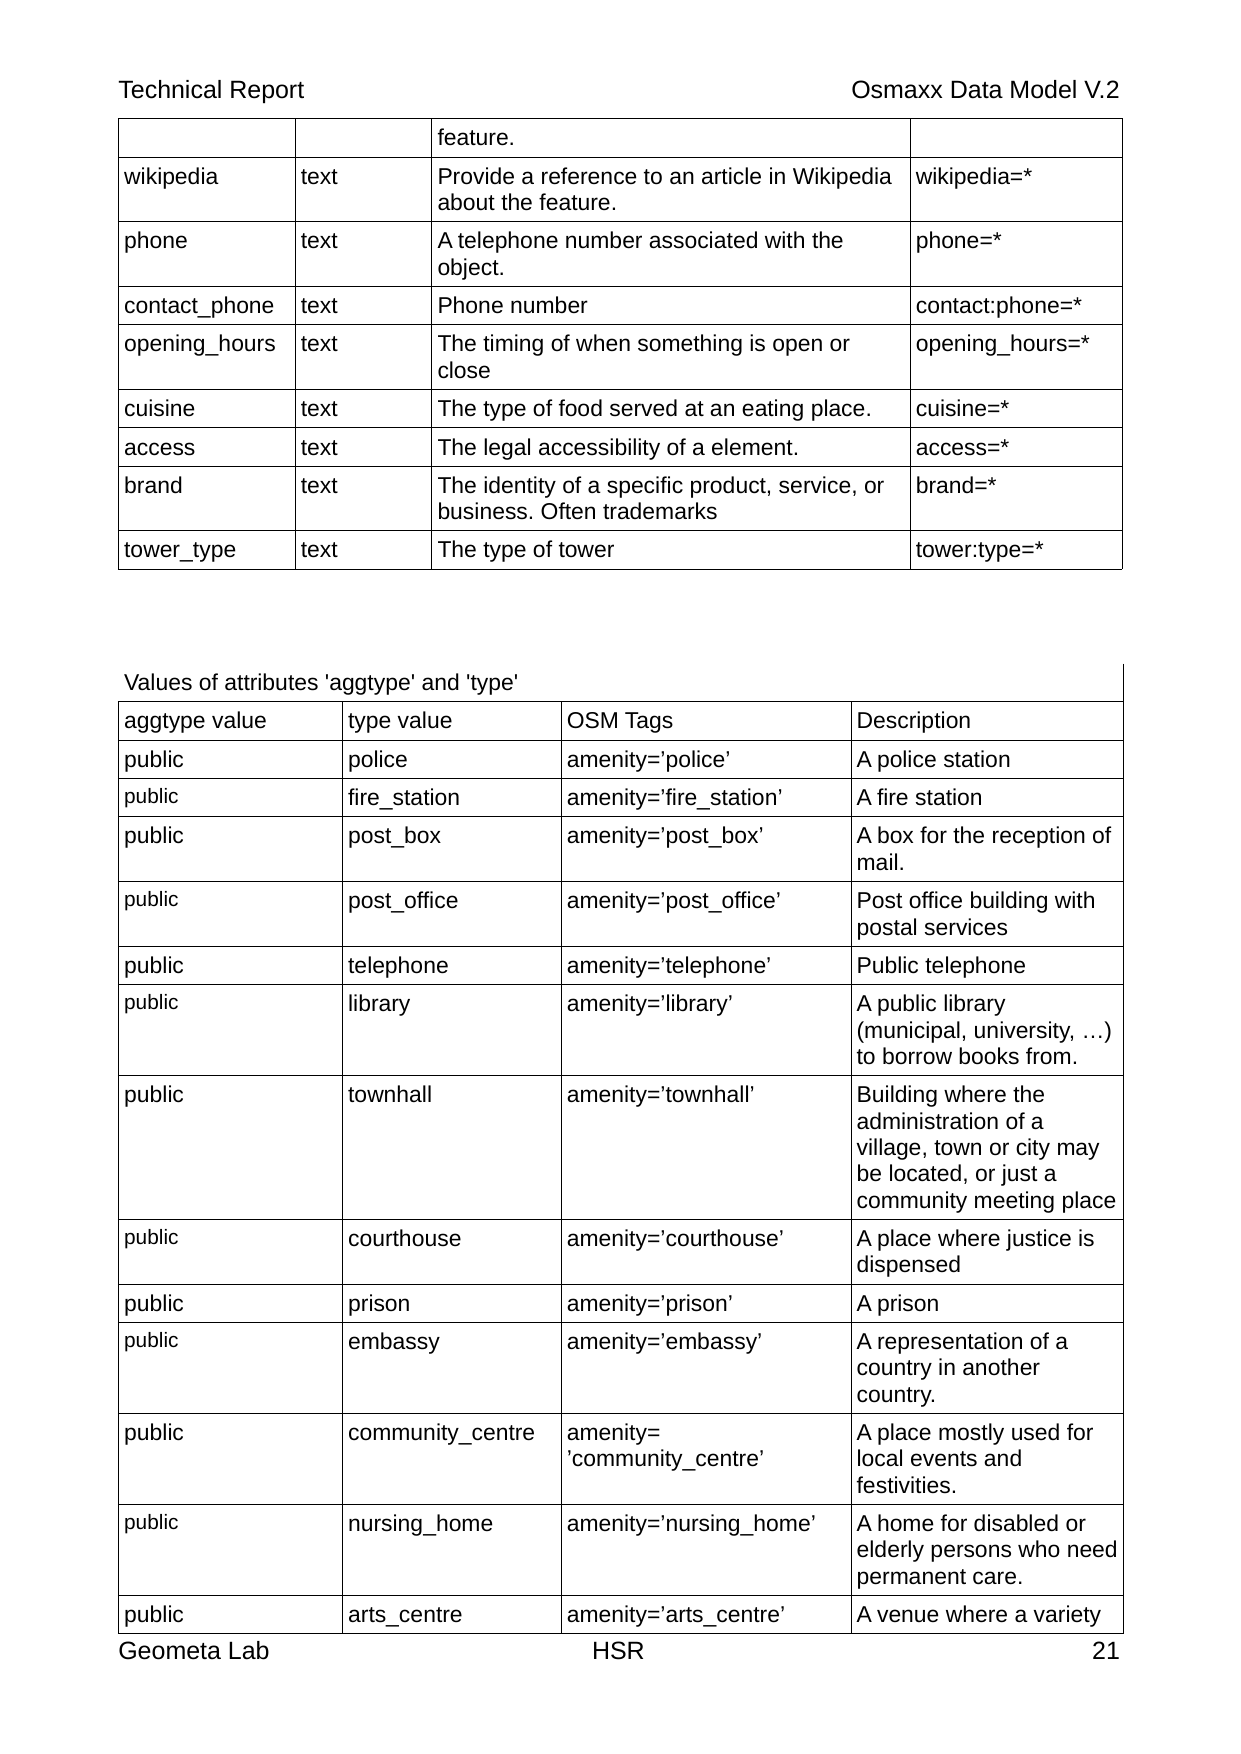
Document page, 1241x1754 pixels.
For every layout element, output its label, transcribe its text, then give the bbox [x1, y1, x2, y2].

table_cell A police station [852, 741, 1123, 778]
table_cell embassy [343, 1323, 561, 1413]
table_cell A prison [852, 1285, 1123, 1322]
table_cell public [119, 1076, 342, 1219]
table_cell public [119, 741, 342, 778]
table_cell brand=* [911, 467, 1122, 530]
table_cell text [296, 287, 431, 324]
table_cell phone [119, 222, 295, 286]
table_cell public [119, 1323, 342, 1413]
table_cell Phone number [432, 287, 910, 324]
table_cell tower:type=* [911, 531, 1122, 568]
table_cell Building where the administration of a village, town or city may be located, or just a community meeting place [852, 1076, 1123, 1219]
table_cell public [119, 1505, 342, 1595]
table_cell public [119, 1414, 342, 1504]
table_cell text [296, 531, 431, 568]
table_cell text [296, 390, 431, 427]
table_cell text [296, 428, 431, 466]
table_cell Post office building with postal services [852, 882, 1123, 946]
table_cell amenity=’fire_station’ [562, 779, 851, 816]
table_cell arts_centre [343, 1596, 561, 1633]
table_cell public [119, 1285, 342, 1322]
table_cell public [119, 947, 342, 984]
table_cell [296, 119, 431, 156]
table_cell brand [119, 467, 295, 530]
table_cell amenity=’library’ [562, 985, 851, 1075]
table_cell cuisine [119, 390, 295, 427]
table_cell fire_station [343, 779, 561, 816]
table_cell Provide a reference to an article in Wikipedia about the feature. [432, 158, 910, 221]
table_cell Description [852, 702, 1123, 739]
table_cell wikipedia=* [911, 158, 1122, 221]
table_cell tower_type [119, 531, 295, 568]
table_cell telephone [343, 947, 561, 984]
table_cell public [119, 985, 342, 1075]
table_cell amenity=’prison’ [562, 1285, 851, 1322]
table_cell amenity= ’community_centre’ [562, 1414, 851, 1504]
table_cell townhall [343, 1076, 561, 1219]
table_cell public [119, 882, 342, 946]
table_cell opening_hours=* [911, 325, 1122, 389]
table_cell amenity=’courthouse’ [562, 1220, 851, 1283]
table_cell amenity=’nursing_home’ [562, 1505, 851, 1595]
table_cell text [296, 158, 431, 221]
table_cell cuisine=* [911, 390, 1122, 427]
table_cell A public library (municipal, university, …) to borrow books from. [852, 985, 1123, 1075]
table_cell public [119, 817, 342, 881]
table_cell A representation of a country in another country. [852, 1323, 1123, 1413]
table_cell public [119, 1596, 342, 1633]
table_cell nursing_home [343, 1505, 561, 1595]
table_cell Public telephone [852, 947, 1123, 984]
table_cell amenity=’police’ [562, 741, 851, 778]
table_cell [911, 119, 1122, 156]
table_cell A place mostly used for local events and festivities. [852, 1414, 1123, 1504]
table_cell The timing of when something is open or close [432, 325, 910, 389]
table_cell police [343, 741, 561, 778]
table_cell amenity=’townhall’ [562, 1076, 851, 1219]
table_cell opening_hours [119, 325, 295, 389]
table_cell feature. [432, 119, 910, 156]
table_cell aggtype value [119, 702, 342, 739]
table_cell amenity=’embassy’ [562, 1323, 851, 1413]
table_cell The type of food served at an eating place. [432, 390, 910, 427]
table_cell type value [343, 702, 561, 739]
table_cell amenity=’post_box’ [562, 817, 851, 881]
table_cell phone=* [911, 222, 1122, 286]
table_cell wikipedia [119, 158, 295, 221]
table_cell amenity=’post_office’ [562, 882, 851, 946]
table_cell public [119, 779, 342, 816]
table_cell text [296, 222, 431, 286]
table_cell community_centre [343, 1414, 561, 1504]
table_cell public [119, 1220, 342, 1283]
table_cell The identity of a specific product, service, or business. Often trademarks [432, 467, 910, 530]
table_cell contact_phone [119, 287, 295, 324]
table_cell The legal accessibility of a element. [432, 428, 910, 466]
table_cell OSM Tags [562, 702, 851, 739]
table_cell access=* [911, 428, 1122, 466]
table_cell text [296, 325, 431, 389]
table_cell amenity=’telephone’ [562, 947, 851, 984]
table_cell library [343, 985, 561, 1075]
table_cell access [119, 428, 295, 466]
table_cell amenity=’arts_centre’ [562, 1596, 851, 1633]
table_cell A telephone number associated with the object. [432, 222, 910, 286]
table_cell prison [343, 1285, 561, 1322]
table_header Values of attributes 'aggtype' and 'type' [118, 664, 1123, 701]
table_cell [119, 119, 295, 156]
table_cell post_box [343, 817, 561, 881]
table_cell A fire station [852, 779, 1123, 816]
table_cell post_office [343, 882, 561, 946]
table_cell A venue where a variety [852, 1596, 1123, 1633]
table_cell contact:phone=* [911, 287, 1122, 324]
table_cell A box for the reception of mail. [852, 817, 1123, 881]
table_cell courthouse [343, 1220, 561, 1283]
table_cell A home for disabled or elderly persons who need permanent care. [852, 1505, 1123, 1595]
table_cell text [296, 467, 431, 530]
table_cell A place where justice is dispensed [852, 1220, 1123, 1283]
table_cell The type of tower [432, 531, 910, 568]
